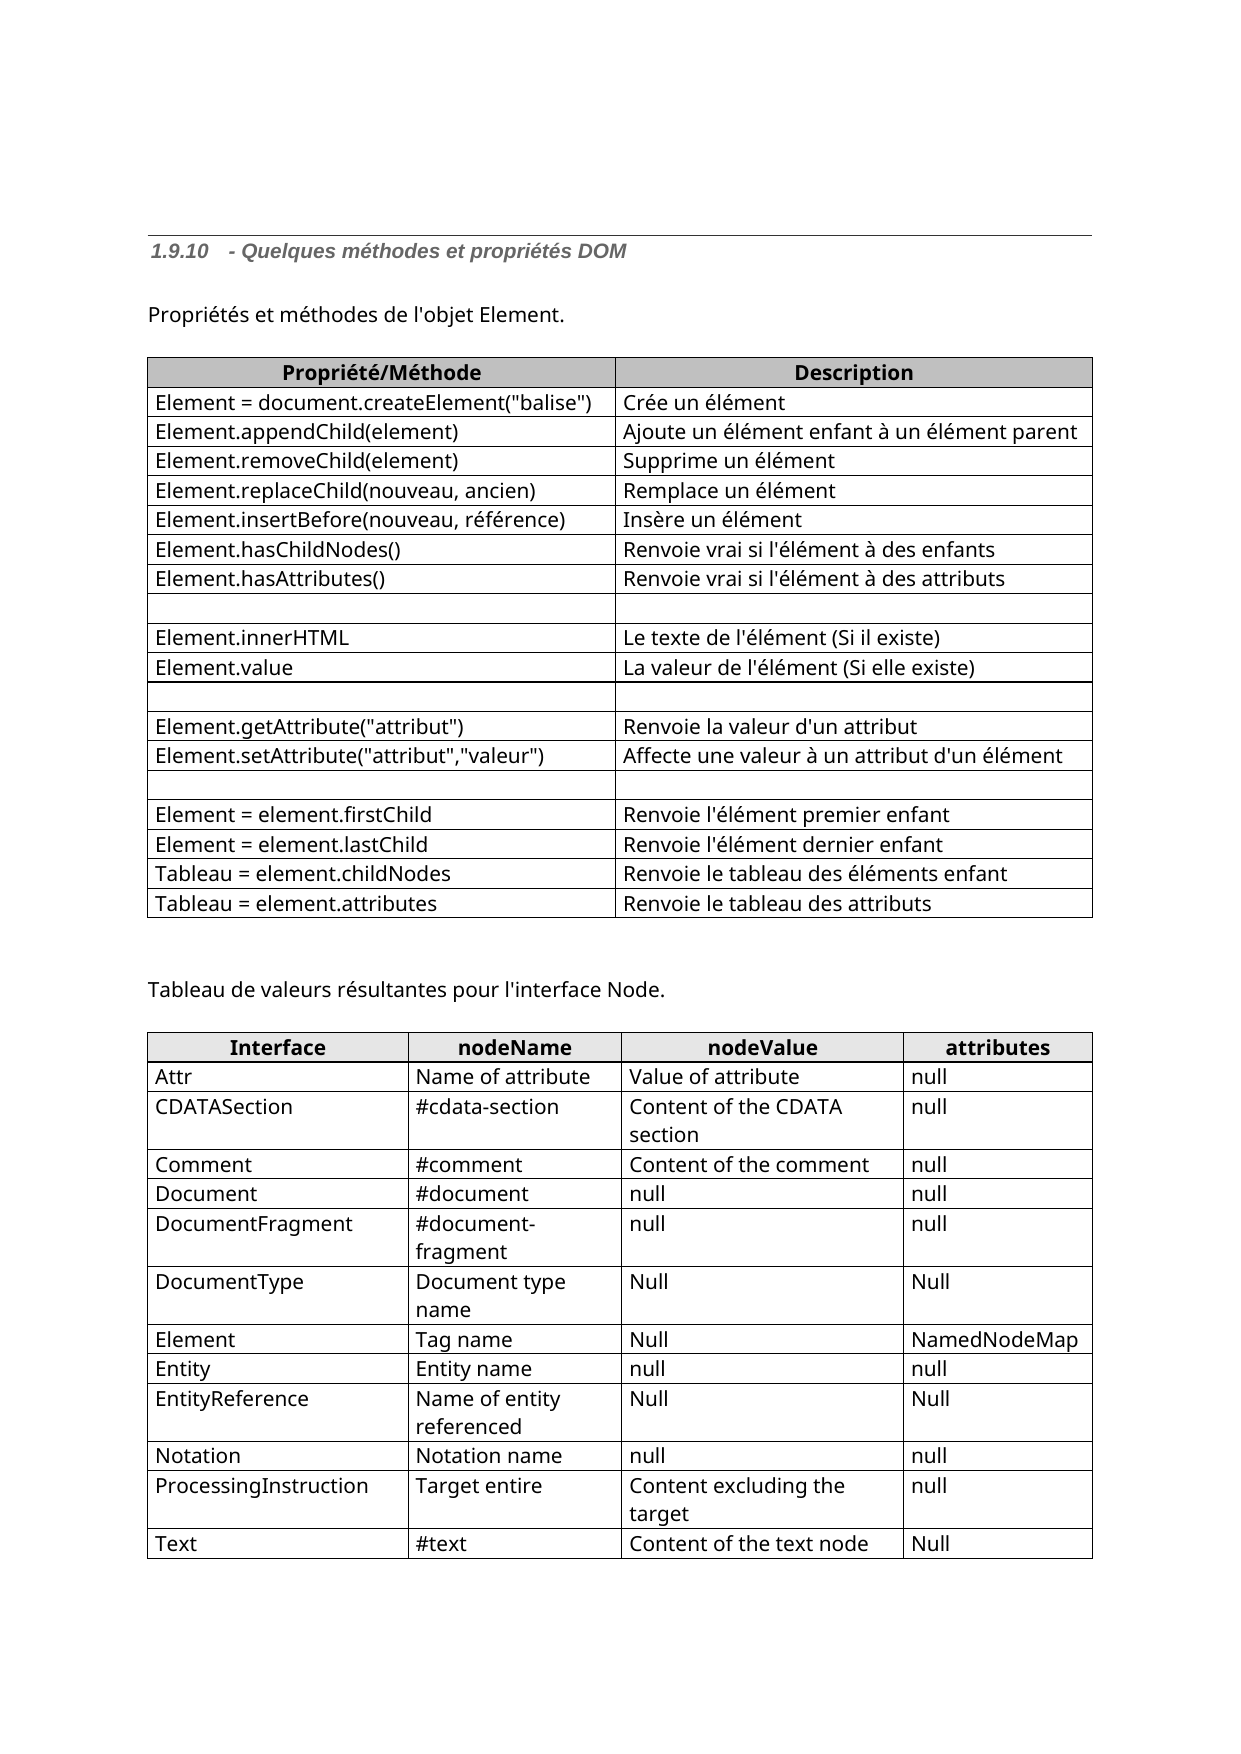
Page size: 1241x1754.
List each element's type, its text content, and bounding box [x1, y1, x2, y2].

table_header Propriété/Méthode [148, 358, 615, 387]
table_cell null [622, 1354, 903, 1383]
table_cell Element.replaceChild(nouveau, ancien) [148, 476, 615, 504]
table_cell [616, 683, 1092, 711]
table_cell Notation name [409, 1442, 621, 1470]
table_cell Text [148, 1529, 408, 1557]
table_cell null [622, 1209, 903, 1266]
table_cell Null [622, 1267, 903, 1324]
table_cell Renvoie le tableau des éléments enfant [616, 859, 1092, 888]
table_cell null [904, 1179, 1092, 1208]
table_cell #comment [409, 1150, 621, 1178]
table_cell Value of attribute [622, 1063, 903, 1091]
table_cell null [622, 1179, 903, 1208]
table_cell Element.removeChild(element) [148, 447, 615, 475]
table_cell ProcessingInstruction [148, 1471, 408, 1528]
table_cell Notation [148, 1442, 408, 1470]
table_cell Content of the comment [622, 1150, 903, 1178]
table_cell Attr [148, 1063, 408, 1091]
table_cell Element.hasChildNodes() [148, 535, 615, 563]
table_cell Le texte de l'élément (Si il existe) [616, 624, 1092, 652]
table_cell Element [148, 1325, 408, 1353]
table_cell Null [622, 1325, 903, 1353]
table_header Description [616, 358, 1092, 387]
table_cell Null [904, 1529, 1092, 1557]
table_cell Comment [148, 1150, 408, 1178]
table_cell Element = document.createElement("balise") [148, 388, 615, 416]
table_cell Renvoie vrai si l'élément à des attributs [616, 565, 1092, 593]
table_cell #document-fragment [409, 1209, 621, 1266]
table_cell Insère un élément [616, 506, 1092, 534]
table_cell Element.insertBefore(nouveau, référence) [148, 506, 615, 534]
table_cell Element.innerHTML [148, 624, 615, 652]
text Propriétés et méthodes de l'objet Element. [148, 300, 1092, 329]
table_cell DocumentFragment [148, 1209, 408, 1266]
table_cell Entity name [409, 1354, 621, 1383]
table_cell EntityReference [148, 1384, 408, 1441]
table_cell Renvoie la valeur d'un attribut [616, 712, 1092, 740]
table_cell Name of attribute [409, 1063, 621, 1091]
table_cell Tableau = element.childNodes [148, 859, 615, 888]
table_cell Remplace un élément [616, 476, 1092, 504]
table_cell [616, 771, 1092, 799]
table_cell Renvoie vrai si l'élément à des enfants [616, 535, 1092, 563]
table_cell Element = element.lastChild [148, 830, 615, 858]
table_cell Content excluding the target [622, 1471, 903, 1528]
table_cell Content of the CDATA section [622, 1092, 903, 1149]
table_cell DocumentType [148, 1267, 408, 1324]
table_cell Element.value [148, 653, 615, 681]
table_cell Tableau = element.attributes [148, 889, 615, 917]
text Tableau de valeurs résultantes pour l'interface Node. [148, 975, 1092, 1003]
table_cell null [904, 1442, 1092, 1470]
table_cell Affecte une valeur à un attribut d'un élément [616, 741, 1092, 770]
table_cell [148, 771, 615, 799]
table_cell Tag name [409, 1325, 621, 1353]
table_cell NamedNodeMap [904, 1325, 1092, 1353]
table_cell CDATASection [148, 1092, 408, 1149]
table_cell Entity [148, 1354, 408, 1383]
table_cell [148, 594, 615, 622]
table_cell #cdata-section [409, 1092, 621, 1149]
table_cell Element = element.firstChild [148, 800, 615, 829]
table_cell null [622, 1442, 903, 1470]
table_header attributes [904, 1033, 1092, 1061]
table_cell [616, 594, 1092, 622]
table_cell #document [409, 1179, 621, 1208]
table_cell #text [409, 1529, 621, 1557]
table_cell null [904, 1471, 1092, 1528]
table_cell null [904, 1063, 1092, 1091]
table_cell Renvoie l'élément dernier enfant [616, 830, 1092, 858]
table_cell Name of entity referenced [409, 1384, 621, 1441]
table_cell null [904, 1092, 1092, 1149]
table_cell Element.setAttribute("attribut","valeur") [148, 741, 615, 770]
table_cell Element.hasAttributes() [148, 565, 615, 593]
table_cell Content of the text node [622, 1529, 903, 1557]
table_cell Renvoie le tableau des attributs [616, 889, 1092, 917]
table_cell Crée un élément [616, 388, 1092, 416]
subtitle - Quelques méthodes et propriétés DOM [148, 236, 1092, 266]
table_cell Target entire [409, 1471, 621, 1528]
table_cell Null [904, 1267, 1092, 1324]
table_cell Document [148, 1179, 408, 1208]
table_cell Supprime un élément [616, 447, 1092, 475]
table_header Interface [148, 1033, 408, 1061]
table_cell [148, 683, 615, 711]
table_cell null [904, 1150, 1092, 1178]
table_cell Element.appendChild(element) [148, 417, 615, 446]
table_header nodeName [409, 1033, 621, 1061]
table_cell null [904, 1209, 1092, 1266]
table_cell Null [904, 1384, 1092, 1441]
table_cell Ajoute un élément enfant à un élément parent [616, 417, 1092, 446]
table_cell null [904, 1354, 1092, 1383]
table_cell Element.getAttribute("attribut") [148, 712, 615, 740]
table_cell Renvoie l'élément premier enfant [616, 800, 1092, 829]
table_cell La valeur de l'élément (Si elle existe) [616, 653, 1092, 681]
table_header nodeValue [622, 1033, 903, 1061]
table_cell Null [622, 1384, 903, 1441]
table_cell Document type name [409, 1267, 621, 1324]
